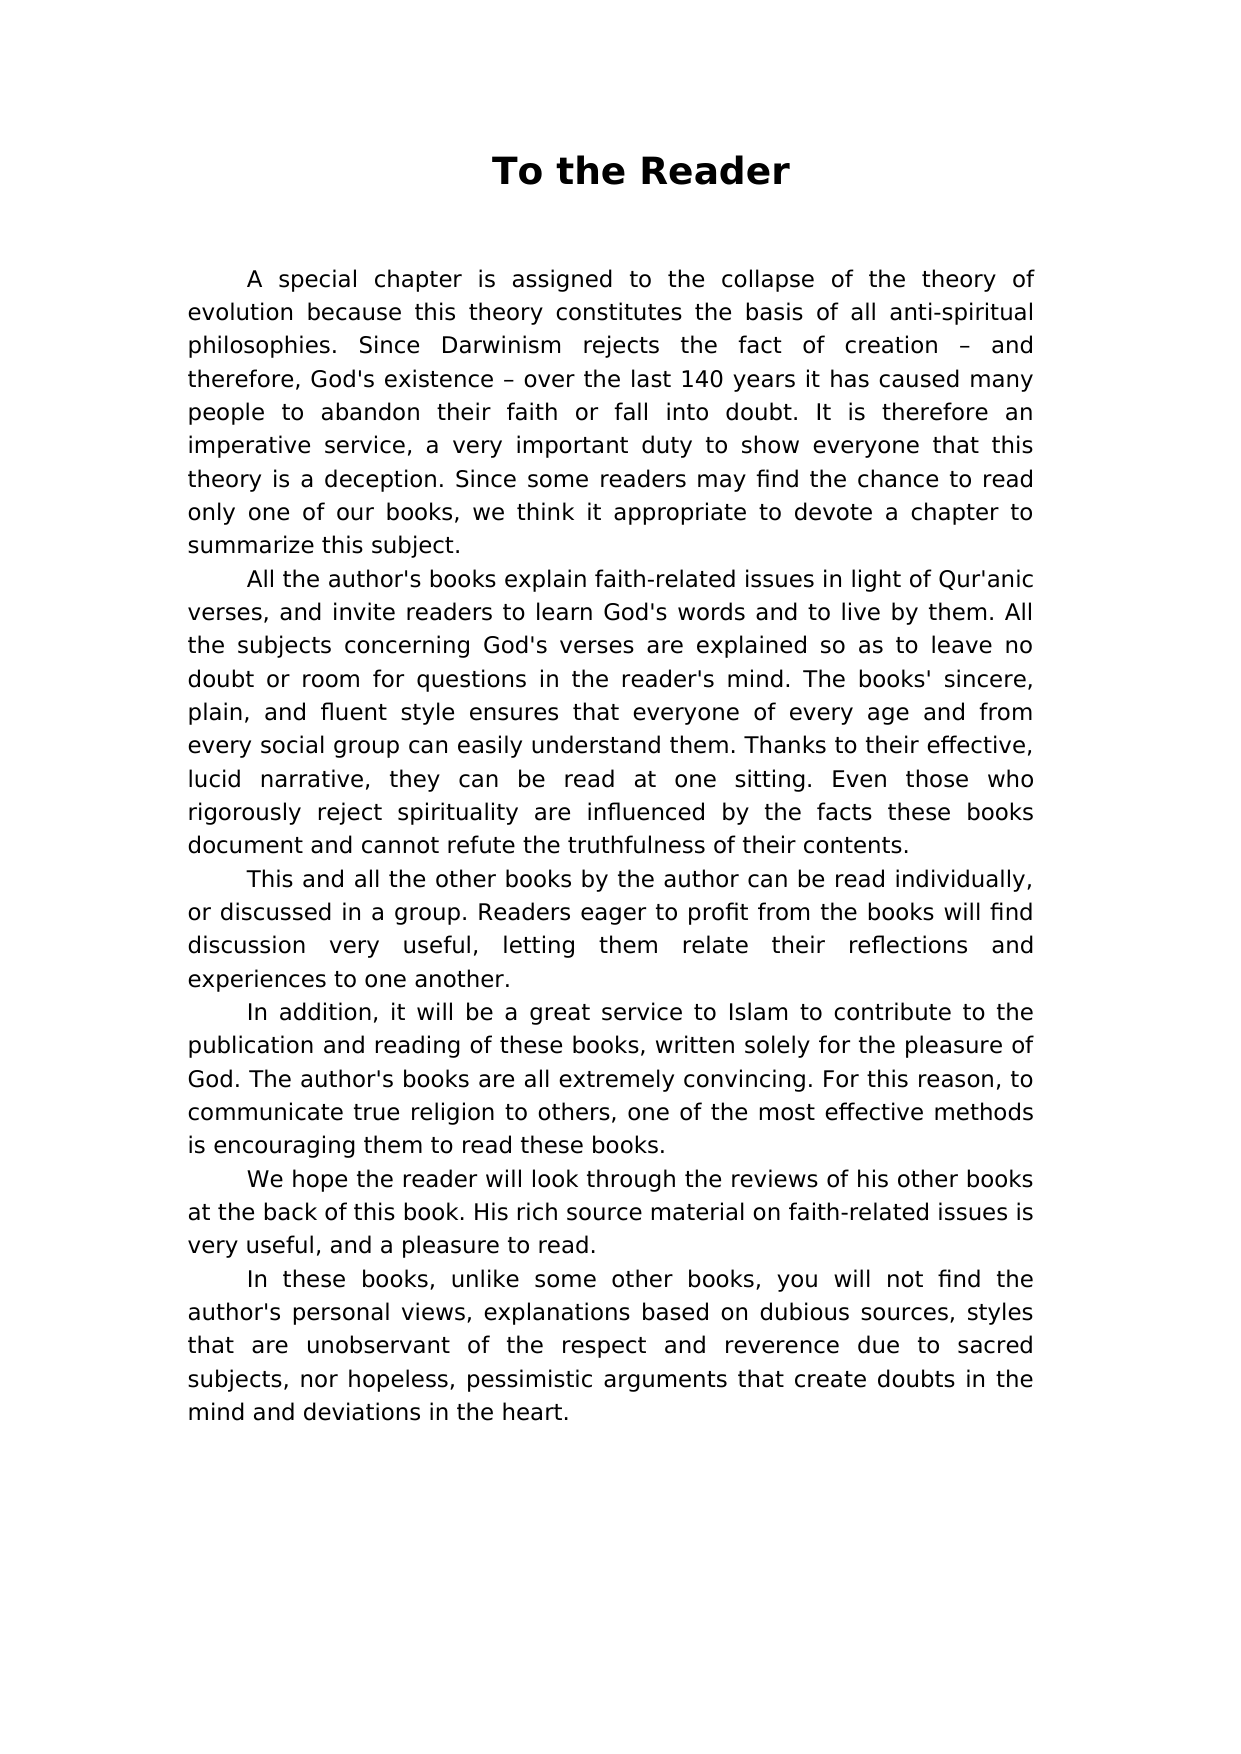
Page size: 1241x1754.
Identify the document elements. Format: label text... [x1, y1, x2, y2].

text In these books, unlike some other books, you will not find the author's personal views, explanations based on dubious sources, styles that are unobservant of the respect and reverence due to sacred subjects, nor hopeless, pessimistic arguments that create doubts in the mind and deviations in the heart. [187, 1260, 1035, 1427]
text This and all the other books by the author can be read individually, or discussed in a group. Readers eager to profit from the books will find discussion very useful, letting them relate their reflections and experiences to one another. [187, 860, 1035, 994]
text In addition, it will be a great service to Islam to contribute to the publication and reading of these books, written solely for the pleasure of God. The author's books are all extremely convincing. For this reason, to communicate true religion to others, one of the most effective methods is encouraging them to read these books. [187, 994, 1035, 1160]
text To the Reader [187, 150, 1035, 194]
text All the author's books explain faith-related issues in light of Qur'anic verses, and invite readers to learn God's words and to live by them. All the subjects concerning God's verses are explained so as to leave no doubt or room for questions in the reader's mind. The books' sincere, plain, and fluent style ensures that everyone of every age and from every social group can easily understand them. Thanks to their effective, lucid narrative, they can be read at one sitting. Even those who rigorously reject spirituality are influenced by the facts these books document and cannot refute the truthfulness of their contents. [187, 560, 1035, 860]
text A special chapter is assigned to the collapse of the theory of evolution because this theory constitutes the basis of all anti-spiritual philosophies. Since Darwinism rejects the fact of creation – and therefore, God's existence – over the last 140 years it has caused many people to abandon their faith or fall into doubt. It is therefore an imperative service, a very important duty to show everyone that this theory is a deception. Since some readers may find the chance to read only one of our books, we think it appropriate to devote a chapter to summarize this subject. [187, 260, 1035, 560]
text We hope the reader will look through the reviews of his other books at the back of this book. His rich source material on faith-related issues is very useful, and a pleasure to read. [187, 1160, 1035, 1260]
